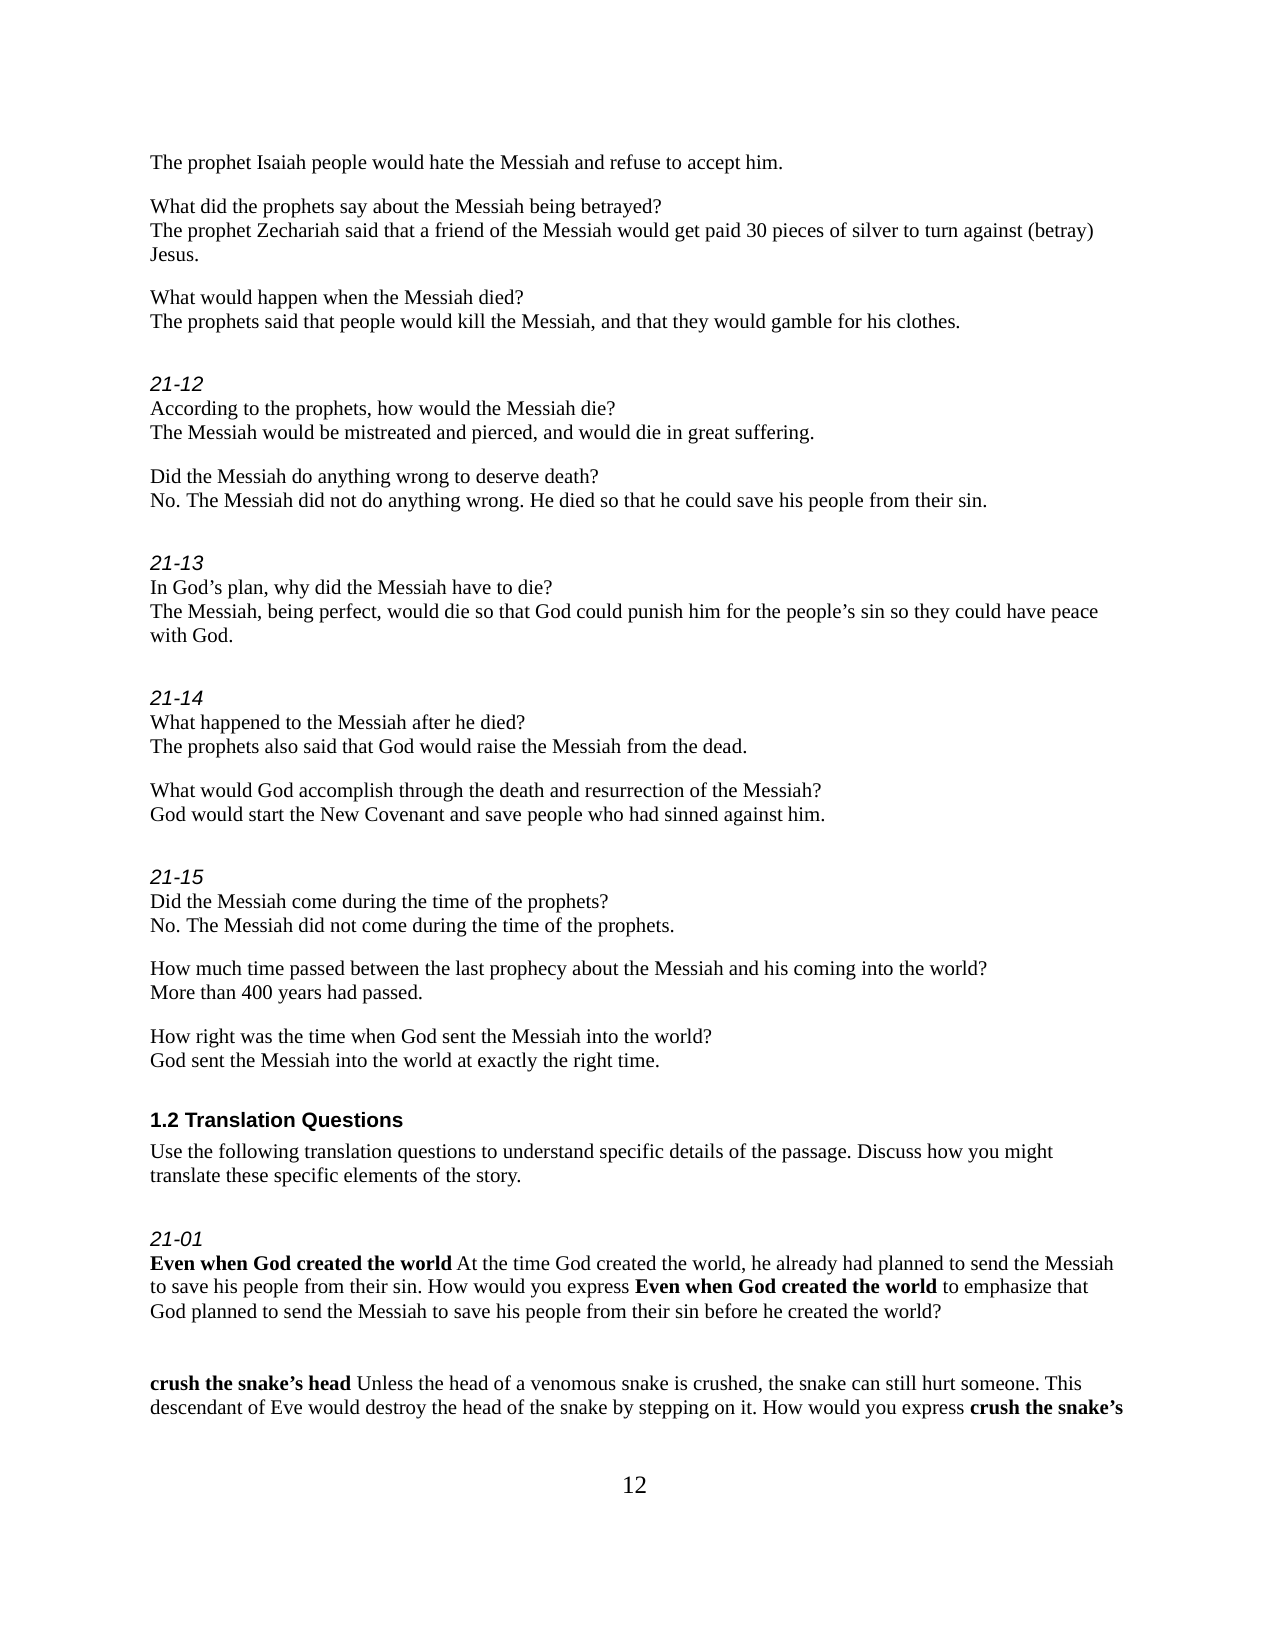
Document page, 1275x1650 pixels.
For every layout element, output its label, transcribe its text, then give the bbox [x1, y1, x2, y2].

text What happened to the Messiah after he died? The prophets also said that God would raise the Messiah from the dead. [150, 710, 1125, 758]
text Even when God created the world At the time God created the world, he already had planned to send the Messiah to save his people from their sin. How would you express Even when God created the world to emphasize that God planned to send the Messiah to save his people from their sin before he created the world? [150, 1250, 1125, 1323]
text Use the following translation questions to understand specific details of the passage. Discuss how you might translate these specific elements of the story. [150, 1139, 1125, 1187]
subtitle 21-01 [150, 1226, 1125, 1250]
subtitle 21-15 [150, 865, 1125, 889]
text According to the prophets, how would the Messiah die? The Messiah would be mistreated and pierced, and would die in great suffering. [150, 396, 1125, 444]
text What would happen when the Messiah died? The prophets said that people would kill the Messiah, and that they would gamble for his clothes. [150, 285, 1125, 333]
text What would God accomplish through the death and resurrection of the Messiah? God would start the New Covenant and save people who had sinned against him. [150, 778, 1125, 826]
text How much time passed between the last prophecy about the Messiah and his coming into the world? More than 400 years had passed. [150, 956, 1125, 1004]
subtitle 1.2 Translation Questions [150, 1108, 1125, 1132]
text How right was the time when God sent the Messiah into the world? God sent the Messiah into the world at exactly the right time. [150, 1024, 1125, 1072]
text The prophet Isaiah people would hate the Messiah and refuse to accept him. [150, 150, 1125, 174]
subtitle 21-13 [150, 551, 1125, 575]
text Did the Messiah do anything wrong to deserve death? No. The Messiah did not do anything wrong. He died so that he could save his people from their sin. [150, 464, 1125, 512]
text What did the prophets say about the Messiah being betrayed? The prophet Zechariah said that a friend of the Messiah would get paid 30 pieces of silver to turn against (betray) Jesus. [150, 193, 1125, 266]
subtitle 21-12 [150, 372, 1125, 396]
text In God’s plan, why did the Messiah have to die? The Messiah, being perfect, would die so that God could punish him for the people’s sin so they could have peace with God. [150, 575, 1125, 647]
text Did the Messiah come during the time of the prophets? No. The Messiah did not come during the time of the prophets. [150, 889, 1125, 937]
text crush the snake’s head Unless the head of a venomous snake is crushed, the snake can still hurt someone. This descendant of Eve would destroy the head of the snake by stepping on it. How would you express crush the snake’s [150, 1371, 1125, 1419]
subtitle 21-14 [150, 686, 1125, 710]
